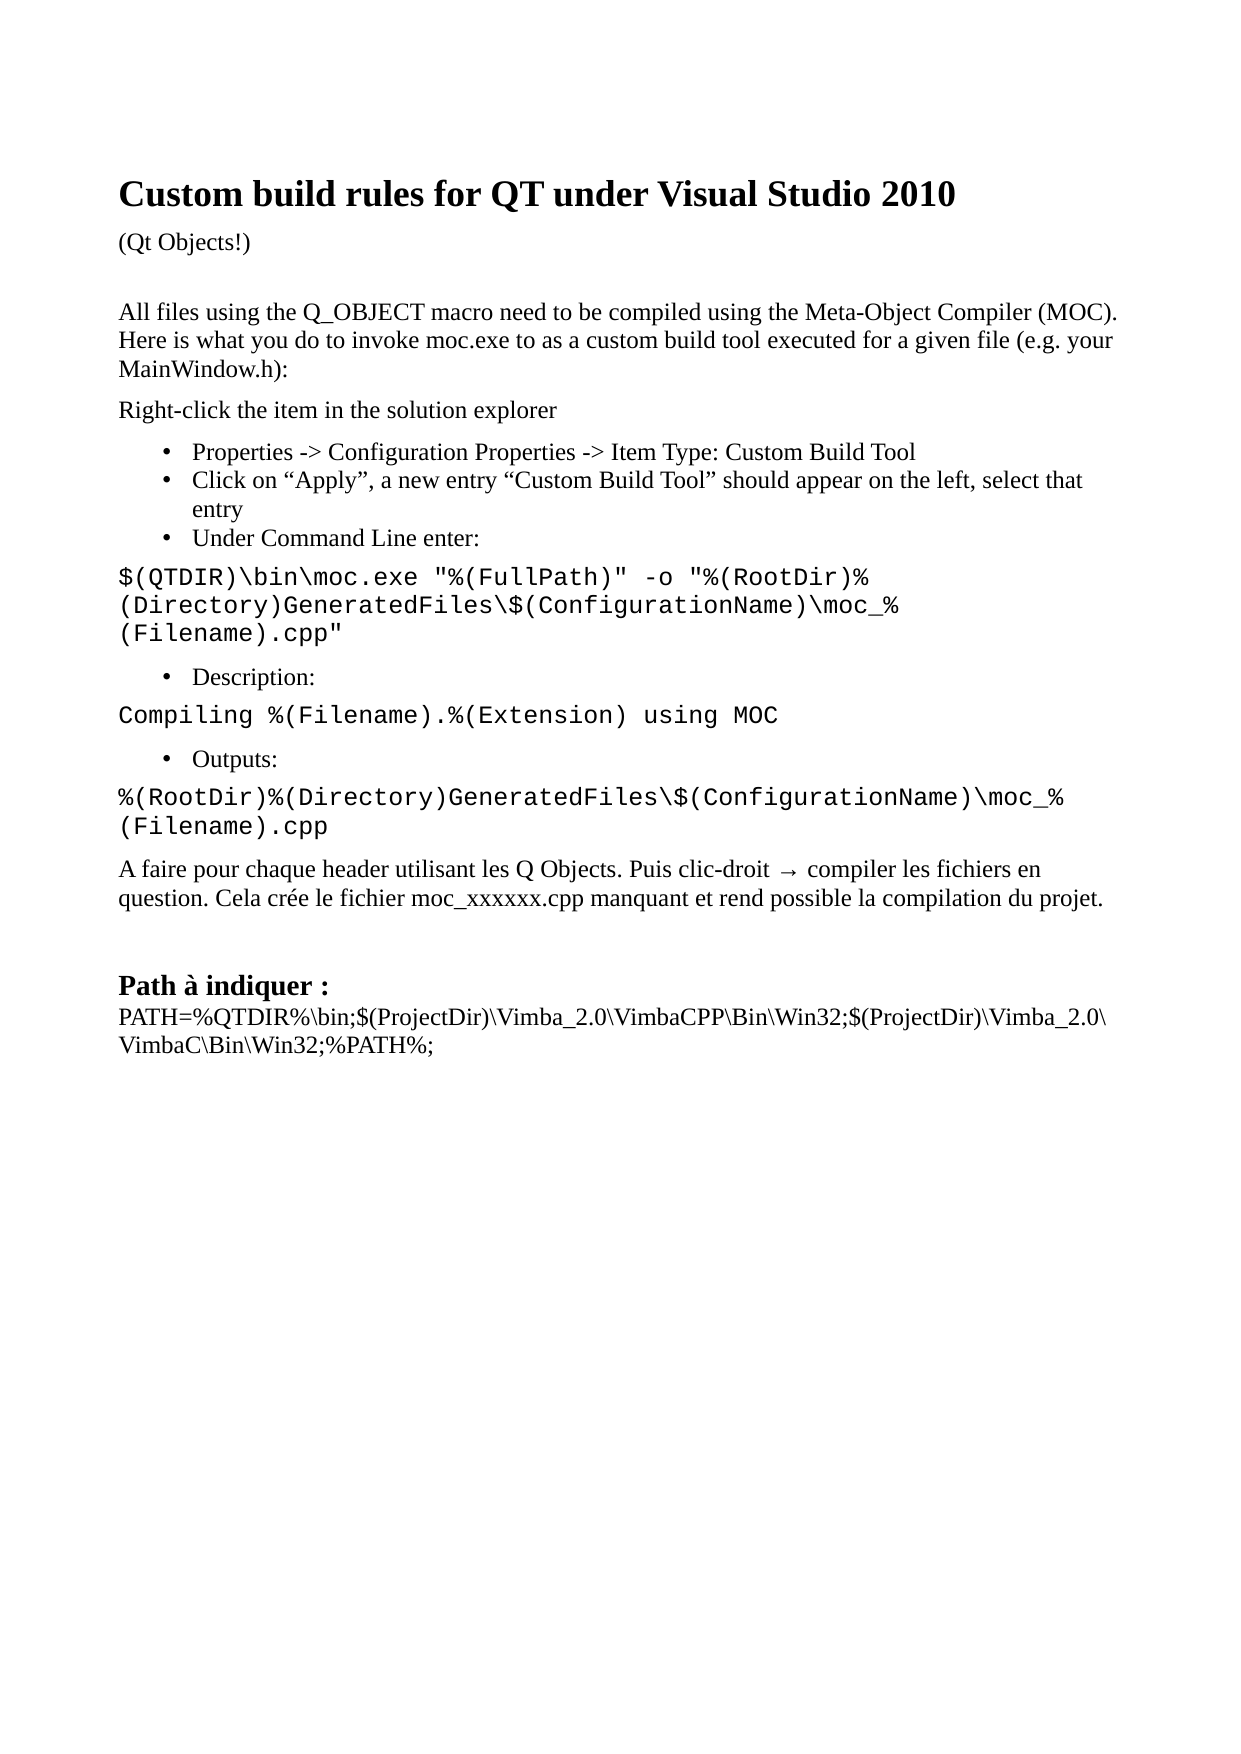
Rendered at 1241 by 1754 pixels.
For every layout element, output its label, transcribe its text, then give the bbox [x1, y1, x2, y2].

list Click on “Apply”, a new entry “Custom Build Tool” should appear on the left, select that entry [162, 465, 1122, 523]
text Compiling %(Filename).%(Extension) using MOC [118, 703, 1122, 731]
text All files using the Q_OBJECT macro need to be compiled using the Meta-Object Compiler (MOC). Here is what you do to invoke moc.exe to as a custom build tool executed for a given file (e.g. your MainWindow.h): [118, 297, 1122, 383]
list Outputs: [162, 744, 1122, 772]
text %(RootDir)%(Directory)GeneratedFiles\$(ConfigurationName)\moc_%(Filename).cpp [118, 785, 1122, 842]
text A faire pour chaque header utilisant les Q Objects. Puis clic-droit → compiler les fichiers en question. Cela crée le fichier moc_xxxxxx.cpp manquant et rend possible la compilation du projet. [118, 854, 1122, 912]
list Properties -> Configuration Properties -> Item Type: Custom Build Tool [162, 437, 1122, 465]
subtitle Custom build rules for QT under Visual Studio 2010 [118, 171, 1122, 214]
list Under Command Line enter: [162, 523, 1122, 552]
text $(QTDIR)\bin\moc.exe "%(FullPath)" -o "%(RootDir)%(Directory)GeneratedFiles\$(ConfigurationName)\moc_%(Filename).cpp" [118, 564, 1122, 649]
text (Qt Objects!) [118, 227, 1122, 256]
list Description: [162, 662, 1122, 690]
text PATH=%QTDIR%\bin;$(ProjectDir)\Vimba_2.0\VimbaCPP\Bin\Win32;$(ProjectDir)\Vimba_2.0\VimbaC\Bin\Win32;%PATH%; [118, 1002, 1122, 1059]
text Right-click the item in the solution explorer [118, 395, 1122, 424]
text Path à indiquer : [118, 968, 1122, 1002]
